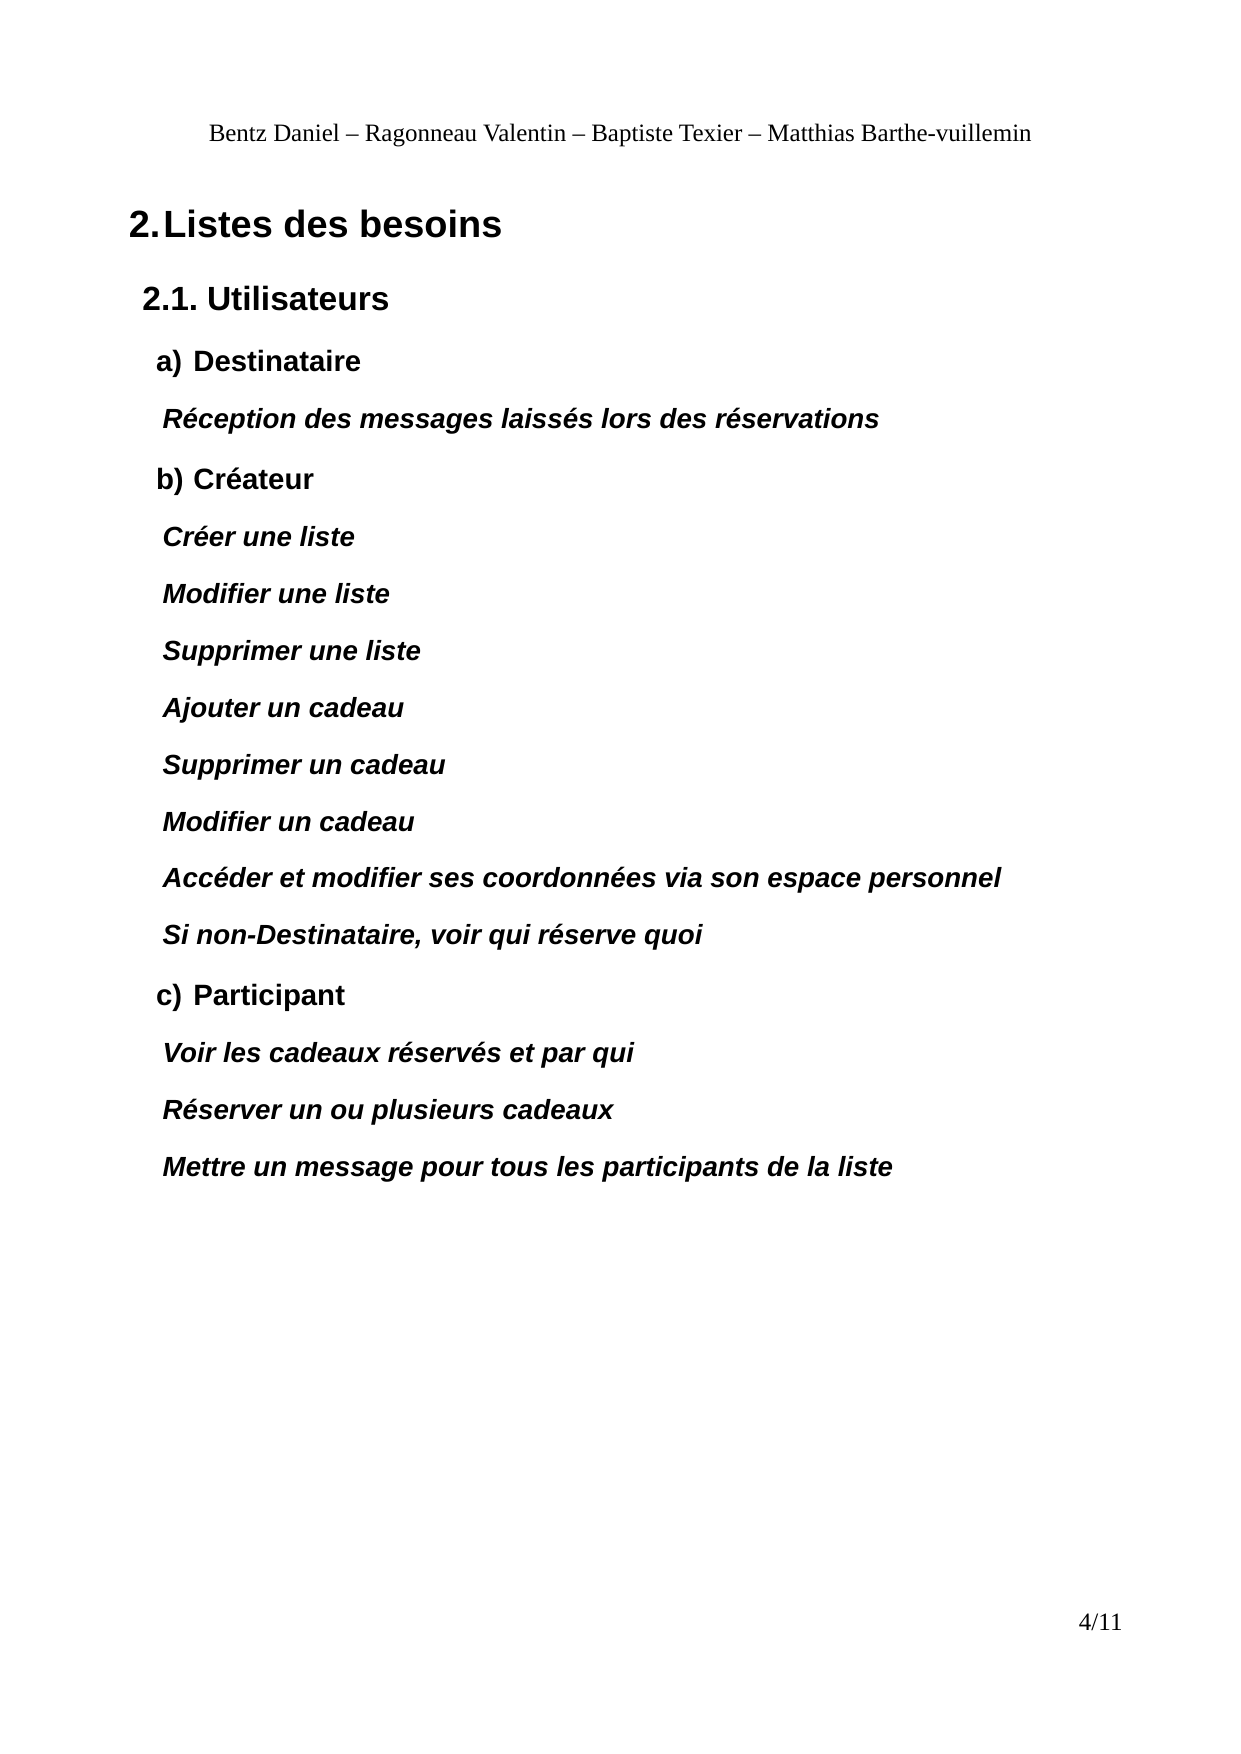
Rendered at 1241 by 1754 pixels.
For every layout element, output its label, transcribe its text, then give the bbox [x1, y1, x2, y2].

subtitle Listes des besoins [118, 201, 1122, 245]
subtitle Réserver un ou plusieurs cadeaux [162, 1093, 1122, 1125]
subtitle Mettre un message pour tous les participants de la liste [162, 1150, 1122, 1182]
subtitle Si non-Destinataire, voir qui réserve quoi [162, 919, 1122, 951]
subtitle Créateur [148, 462, 1122, 496]
subtitle Voir les cadeaux réservés et par qui [162, 1036, 1122, 1068]
subtitle Réception des messages laissés lors des réservations [162, 403, 1122, 435]
subtitle Modifier une liste [162, 577, 1122, 609]
subtitle Accéder et modifier ses coordonnées via son espace personnel [162, 862, 1122, 894]
subtitle Supprimer une liste [162, 634, 1122, 666]
subtitle Participant [148, 978, 1122, 1011]
subtitle Modifier un cadeau [162, 805, 1122, 837]
subtitle Supprimer un cadeau [162, 748, 1122, 780]
subtitle Ajouter un cadeau [162, 691, 1122, 723]
subtitle Utilisateurs [133, 278, 1122, 317]
subtitle Créer une liste [162, 521, 1122, 552]
subtitle Destinataire [148, 344, 1122, 378]
